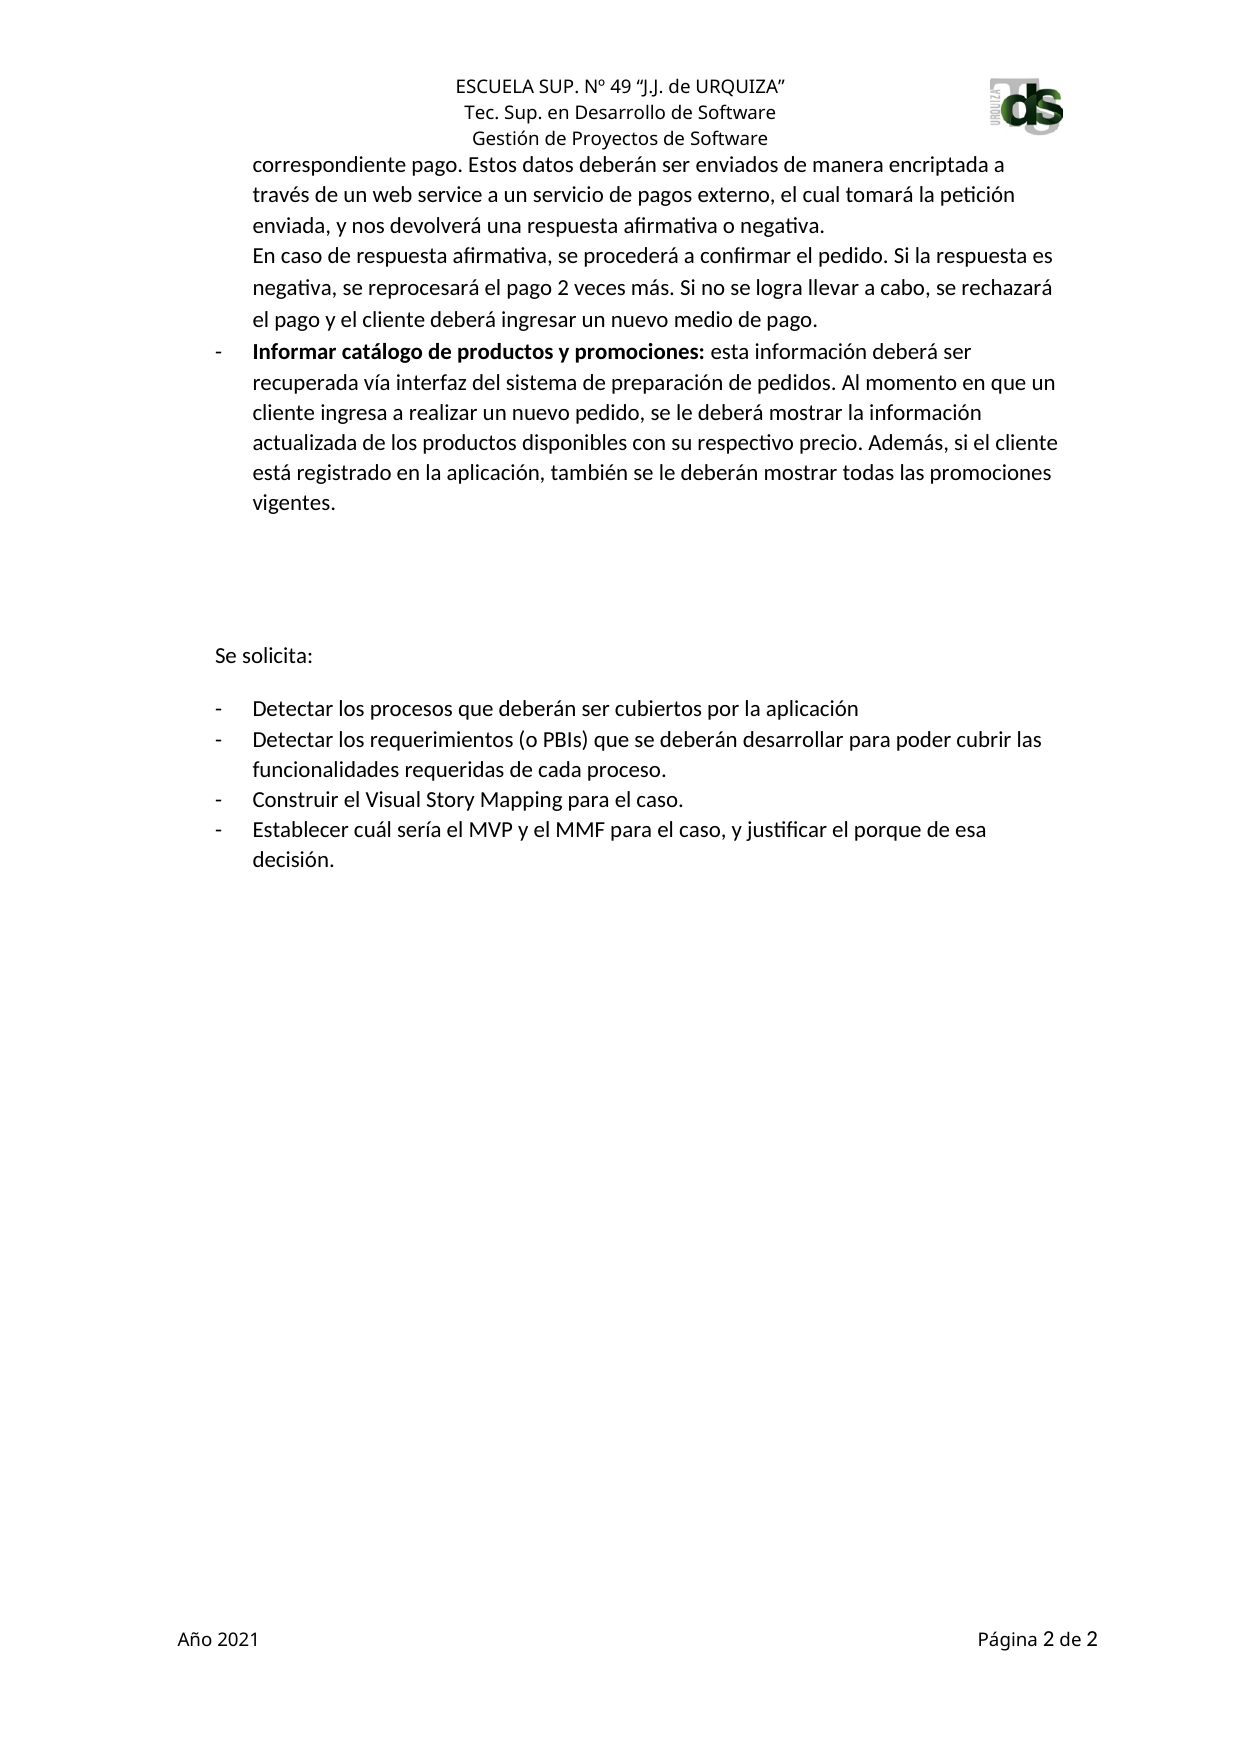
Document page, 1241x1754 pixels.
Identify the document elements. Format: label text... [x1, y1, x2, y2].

text En caso de respuesta afirmativa, se procederá a confirmar el pedido. Si la respuesta es negativa, se reprocesará el pago 2 veces más. Si no se logra llevar a cabo, se rechazará el pago y el cliente deberá ingresar un nuevo medio de pago. [252, 241, 1063, 333]
picture [989, 77, 1063, 136]
list Detectar los requerimientos (o PBIs) que se deberán desarrollar para poder cubrir las funcionalidades requeridas de cada proceso. [215, 725, 1063, 783]
list correspondiente pago. Estos datos deberán ser enviados de manera encriptada a través de un web service a un servicio de pagos externo, el cual tomará la petición enviada, y nos devolverá una respuesta afirmativa o negativa. [215, 150, 1063, 239]
list Detectar los procesos que deberán ser cubiertos por la aplicación [215, 694, 1063, 722]
text Se solicita: [215, 641, 1063, 669]
list Informar catálogo de productos y promociones: esta información deberá ser recuperada vía interfaz del sistema de preparación de pedidos. Al momento en que un cliente ingresa a realizar un nuevo pedido, se le deberá mostrar la información actualizada de los productos disponibles con su respectivo precio. Además, si el cliente está registrado en la aplicación, también se le deberán mostrar todas las promociones vigentes. [215, 337, 1063, 517]
list Construir el Visual Story Mapping para el caso. [215, 785, 1063, 813]
list Establecer cuál sería el MVP y el MMF para el caso, y justificar el porque de esa decisión. [215, 815, 1063, 873]
